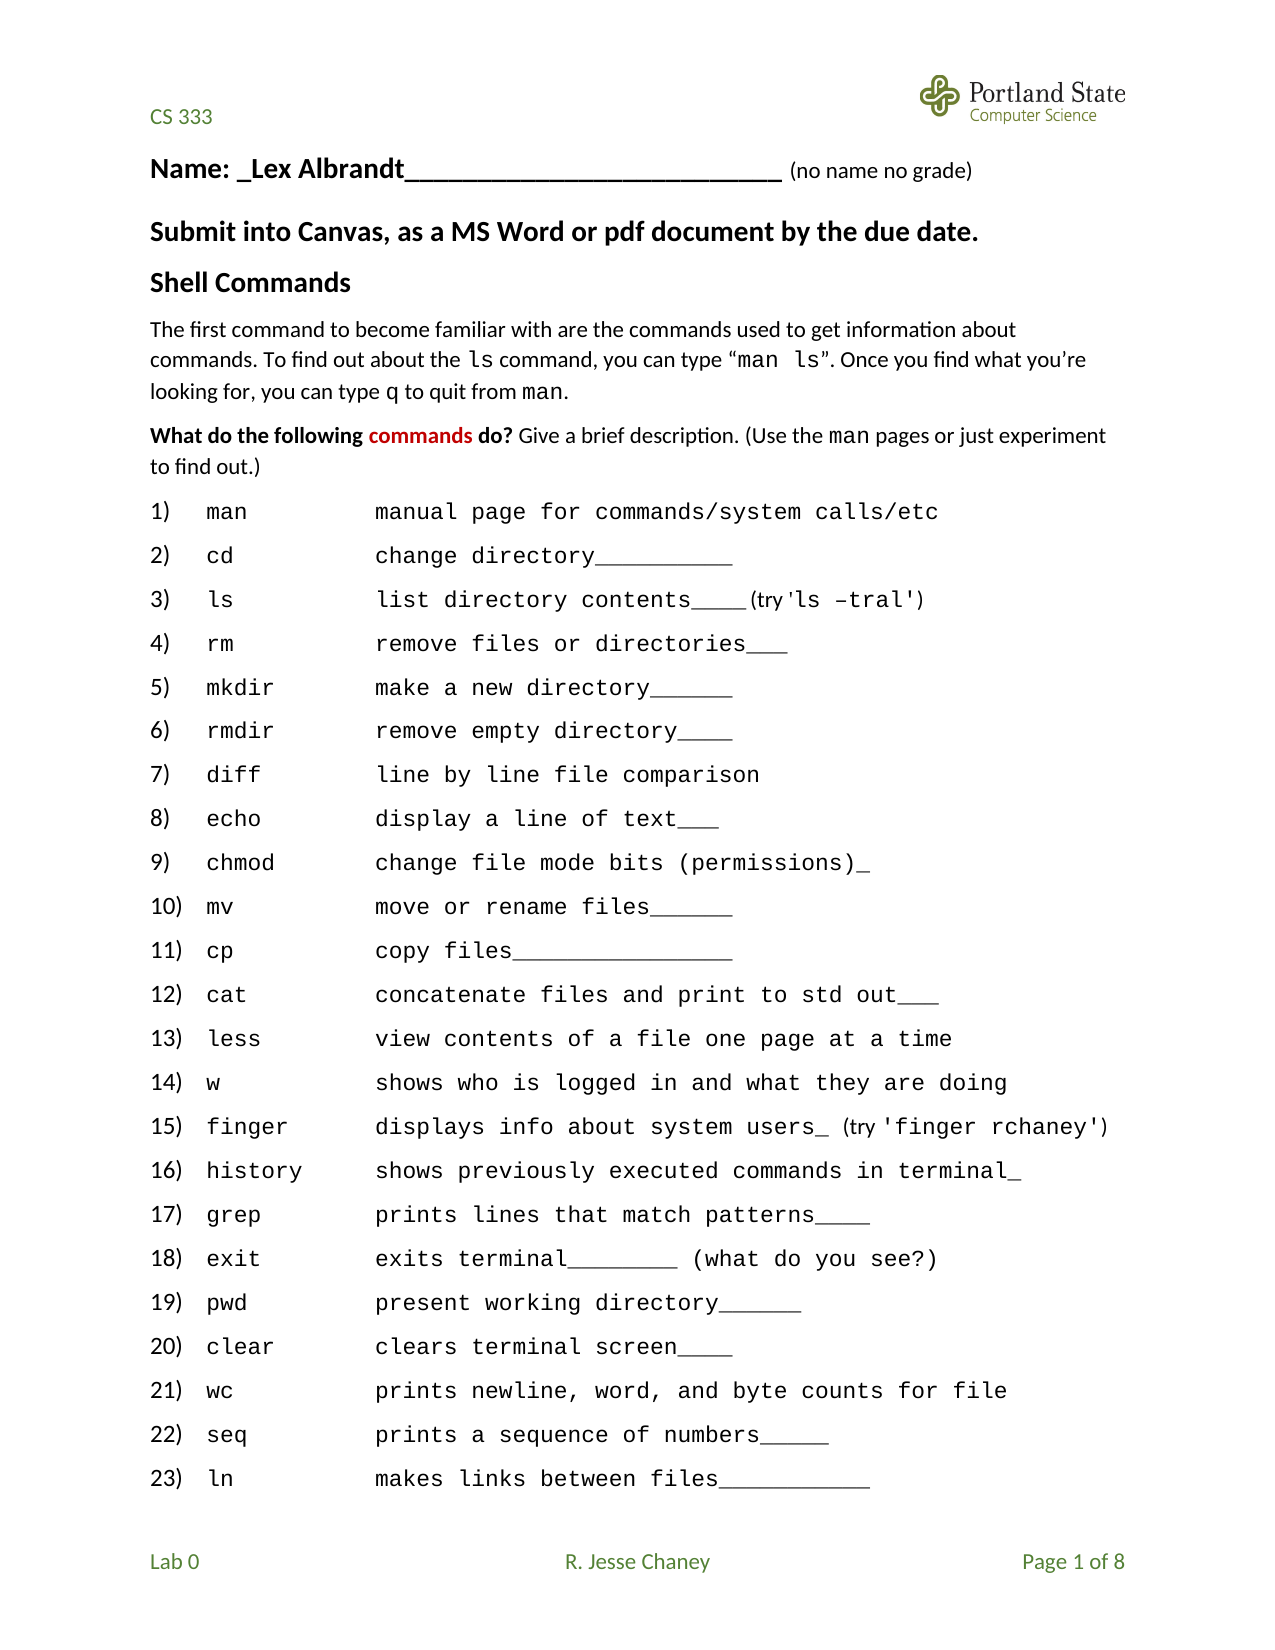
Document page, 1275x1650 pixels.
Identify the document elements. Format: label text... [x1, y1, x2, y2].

list mv move or rename files______ [150, 891, 1125, 922]
list seq prints a sequence of numbers_____ [150, 1418, 1125, 1449]
text Shell Commands [150, 264, 1125, 300]
list man manual page for commands/system calls/etc [150, 495, 1125, 526]
list exit exits terminal________ (what do you see?) [150, 1242, 1125, 1273]
text What do the following commands do? Give a brief description. (Use the man pages or just experiment to find out.) [150, 421, 1125, 480]
list clear clears terminal screen____ [150, 1330, 1125, 1361]
list rm remove files or directories___ [150, 627, 1125, 658]
text The first command to become familiar with are the commands used to get information about commands. To find out about the ls command, you can type “man ls”. Once you find what you’re looking for, you can type q to quit from man. [150, 315, 1125, 406]
list wc prints newline, word, and byte counts for file [150, 1374, 1125, 1405]
list less view contents of a file one page at a time [150, 1022, 1125, 1053]
list mkdir make a new directory______ [150, 671, 1125, 702]
list rmdir remove empty directory____ [150, 715, 1125, 746]
list echo display a line of text___ [150, 803, 1125, 834]
list w shows who is logged in and what they are doing [150, 1066, 1125, 1097]
list cat concatenate files and print to std out___ [150, 978, 1125, 1009]
list cd change directory__________ [150, 539, 1125, 570]
list grep prints lines that match patterns____ [150, 1198, 1125, 1229]
list ls list directory contents____ (try 'ls –tral') [150, 583, 1125, 614]
list pwd present working directory______ [150, 1286, 1125, 1317]
text Submit into Canvas, as a MS Word or pdf document by the due date. [150, 213, 1125, 249]
list finger displays info about system users_ (try 'finger rchaney') [150, 1110, 1125, 1141]
list chmod change file mode bits (permissions)_ [150, 847, 1125, 878]
list ln makes links between files___________ [150, 1462, 1125, 1493]
list cp copy files________________ [150, 934, 1125, 966]
picture [919, 75, 1125, 125]
text Name: _Lex Albrandt__________________________ (no name no grade) [150, 150, 1125, 186]
list diff line by line file comparison [150, 759, 1125, 790]
list history shows previously executed commands in terminal_ [150, 1154, 1125, 1185]
